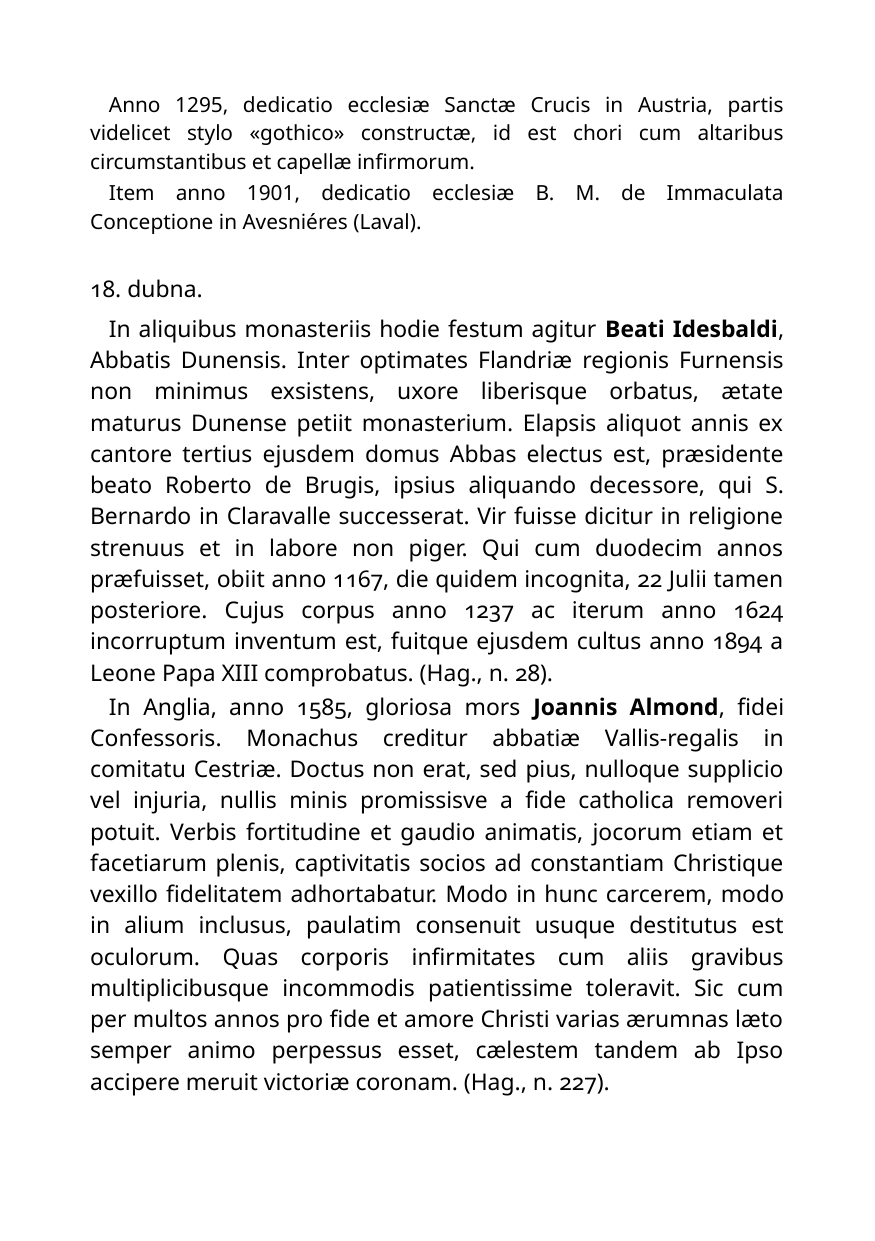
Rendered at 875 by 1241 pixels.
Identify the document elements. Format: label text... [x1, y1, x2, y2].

text 18. dubna. [90, 272, 784, 304]
text In aliquibus monasteriis hodie festum agitur Beati Idesbaldi, Abbatis Dunensis. Inter optimates Flandriæ regionis Furnensis non minimus exsistens, uxore liberisque orbatus, ætate maturus Dunense petiit monasterium. Elapsis aliquot annis ex cantore tertius ejusdem domus Abbas electus est, præsidente beato Roberto de Brugis, ipsius aliquando deces­sore, qui S. Bernardo in Claravalle successerat. Vir fuisse dicitur in religione strenuus et in labore non piger. Qui cum duodecim annos præfuisset, obiit anno 1167, die quidem incognita, 22 Julii tamen posteriore. Cujus corpus anno 1237 ac iterum anno 1624 incorruptum inventum est, fuitque ejusdem cultus anno 1894 a Leone Papa XIII comprobatus. (Hag., n. 28). [90, 313, 784, 688]
text In Anglia, anno 1585, gloriosa mors Joannis Almond, fidei Confessoris. Monachus creditur abbatiæ Vallis-regalis in comitatu Cestriæ. Doctus non erat, sed pius, nulloque supplicio vel injuria, nullis minis promissisve a fide catholica removeri potuit. Verbis fortitudine et gaudio animatis, jocorum etiam et facetiarum plenis, captivitatis socios ad constantiam Christique vexillo fidelitatem adhortabatur. Modo in hunc carce­rem, modo in alium inclusus, paulatim consenuit usuque destitutus est oculorum. Quas corporis infirmitates cum aliis gravibus multiplicibusque incommodis patientissime toleravit. Sic cum per multos annos pro fide et amore Christi varias ærumnas læto semper animo perpessus esset, cælestem tandem ab Ipso accipere meruit victoriæ coronam. (Hag., n. 227). [90, 691, 784, 1097]
text Item anno 1901, dedicatio ecclesiæ B. M. de Immaculata Conceptione in Avesniéres (Laval). [90, 178, 784, 235]
text Anno 1295, dedicatio ecclesiæ Sanctæ Crucis in Austria, partis videlicet stylo «gothico» constructæ, id est chori cum altaribus circumstantibus et capellæ infirmorum. [90, 90, 784, 175]
